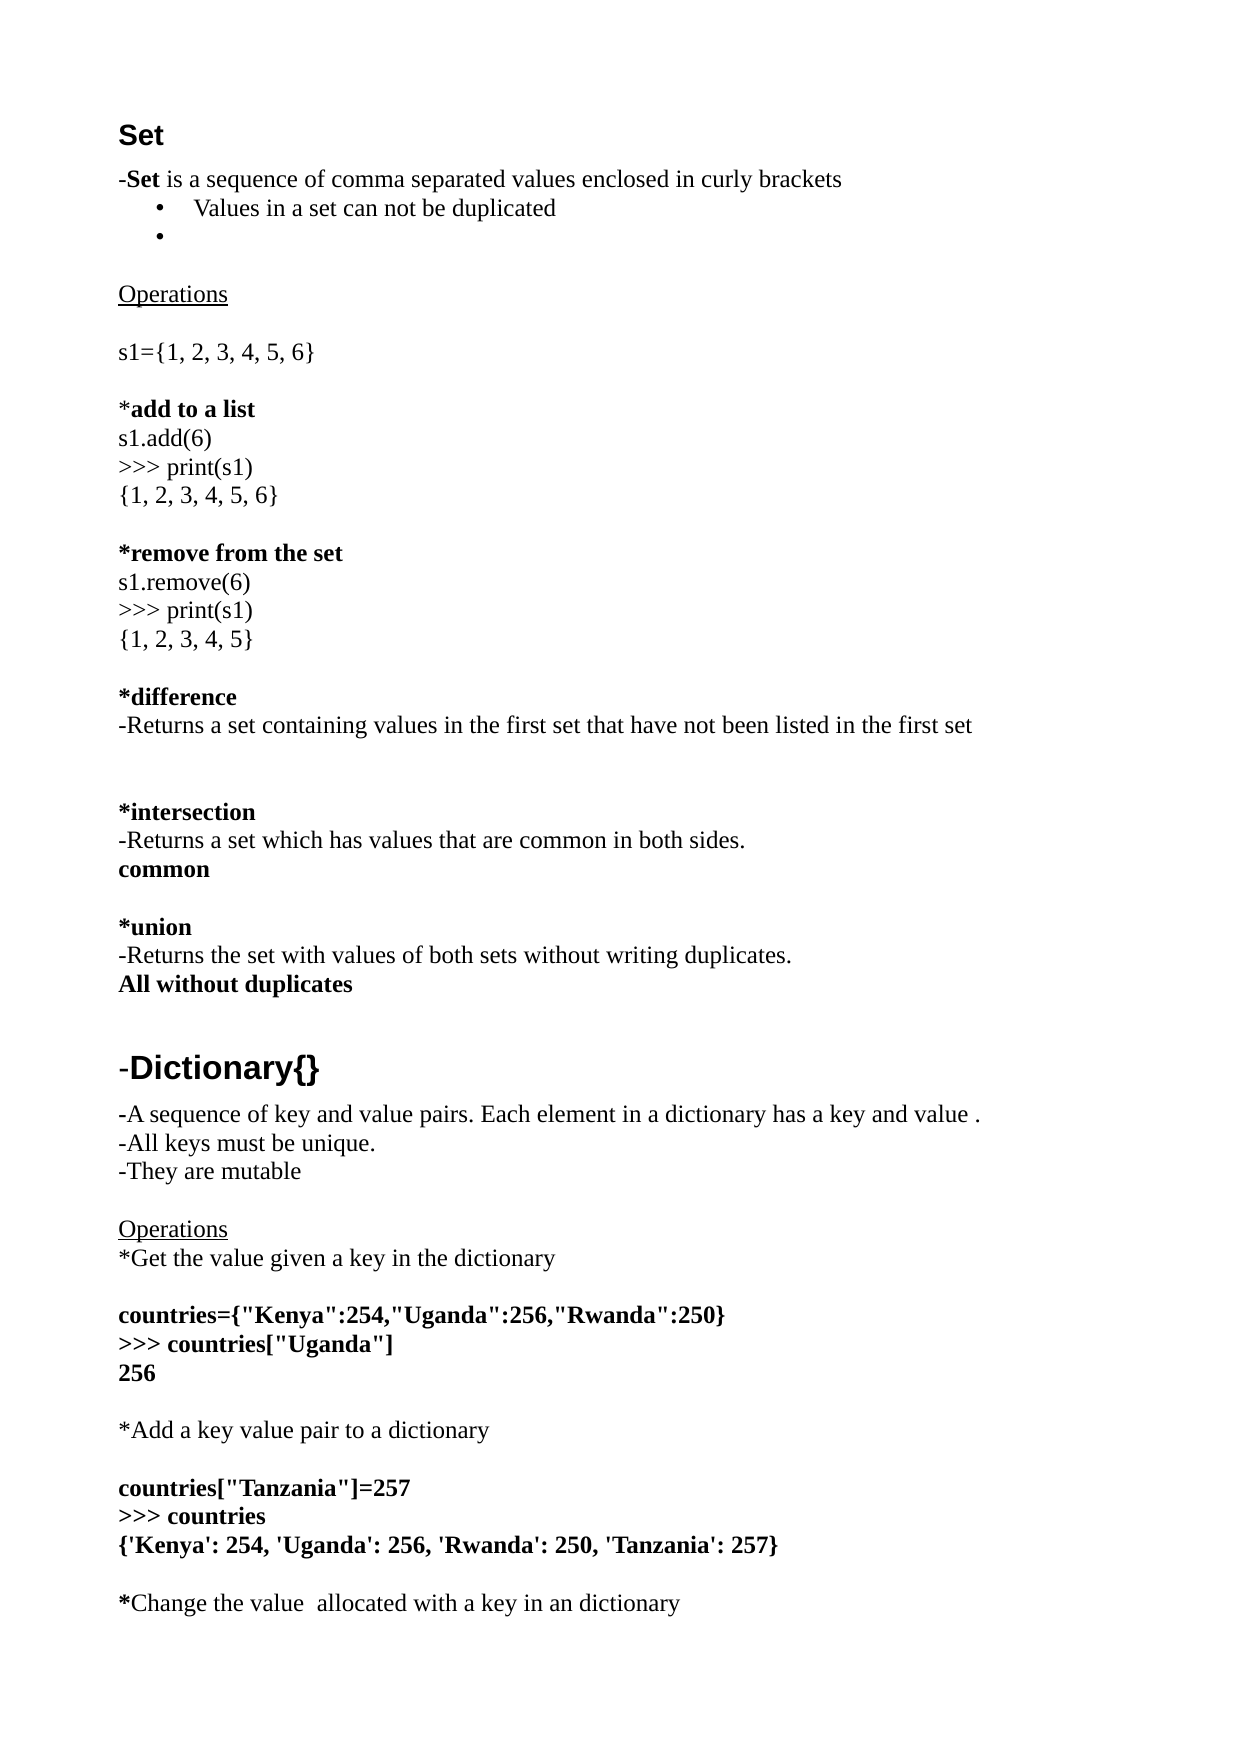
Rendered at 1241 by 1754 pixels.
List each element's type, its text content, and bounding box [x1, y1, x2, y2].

text -They are mutable [118, 1156, 1122, 1185]
text *add to a list [118, 394, 1122, 423]
text All without duplicates [118, 969, 1122, 998]
text >>> countries["Uganda"] [118, 1329, 1122, 1358]
text -Returns a set containing values in the first set that have not been listed in the first set [118, 711, 1122, 739]
text *union [118, 912, 1122, 941]
text countries={"Kenya":254,"Uganda":256,"Rwanda":250} [118, 1300, 1122, 1329]
text *Change the value allocated with a key in an dictionary [118, 1588, 1122, 1616]
text >>> print(s1) [118, 596, 1122, 624]
text *difference [118, 682, 1122, 711]
text s1={1, 2, 3, 4, 5, 6} [118, 337, 1122, 366]
text *remove from the set [118, 538, 1122, 567]
text Operations [118, 1214, 1122, 1243]
subtitle Set [118, 118, 1122, 152]
text -Returns a set which has values that are common in both sides. [118, 826, 1122, 854]
text s1.add(6) [118, 423, 1122, 452]
text Operations [118, 279, 1122, 308]
text >>> print(s1) [118, 452, 1122, 481]
text 256 [118, 1358, 1122, 1386]
text -Set is a sequence of comma separated values enclosed in curly brackets [118, 164, 1122, 193]
text -All keys must be unique. [118, 1128, 1122, 1156]
text s1.remove(6) [118, 567, 1122, 596]
text *Add a key value pair to a dictionary [118, 1415, 1122, 1444]
text *intersection [118, 797, 1122, 826]
list Values in a set can not be duplicated [156, 193, 1122, 222]
text >>> countries [118, 1501, 1122, 1530]
text countries["Tanzania"]=257 [118, 1473, 1122, 1501]
text -A sequence of key and value pairs. Each element in a dictionary has a key and value . [118, 1099, 1122, 1128]
text *Get the value given a key in the dictionary [118, 1243, 1122, 1271]
subtitle -Dictionary{} [118, 1048, 1122, 1086]
text {1, 2, 3, 4, 5} [118, 624, 1122, 653]
text {'Kenya': 254, 'Uganda': 256, 'Rwanda': 250, 'Tanzania': 257} [118, 1530, 1122, 1559]
text -Returns the set with values of both sets without writing duplicates. [118, 941, 1122, 969]
text {1, 2, 3, 4, 5, 6} [118, 481, 1122, 509]
text common [118, 854, 1122, 883]
